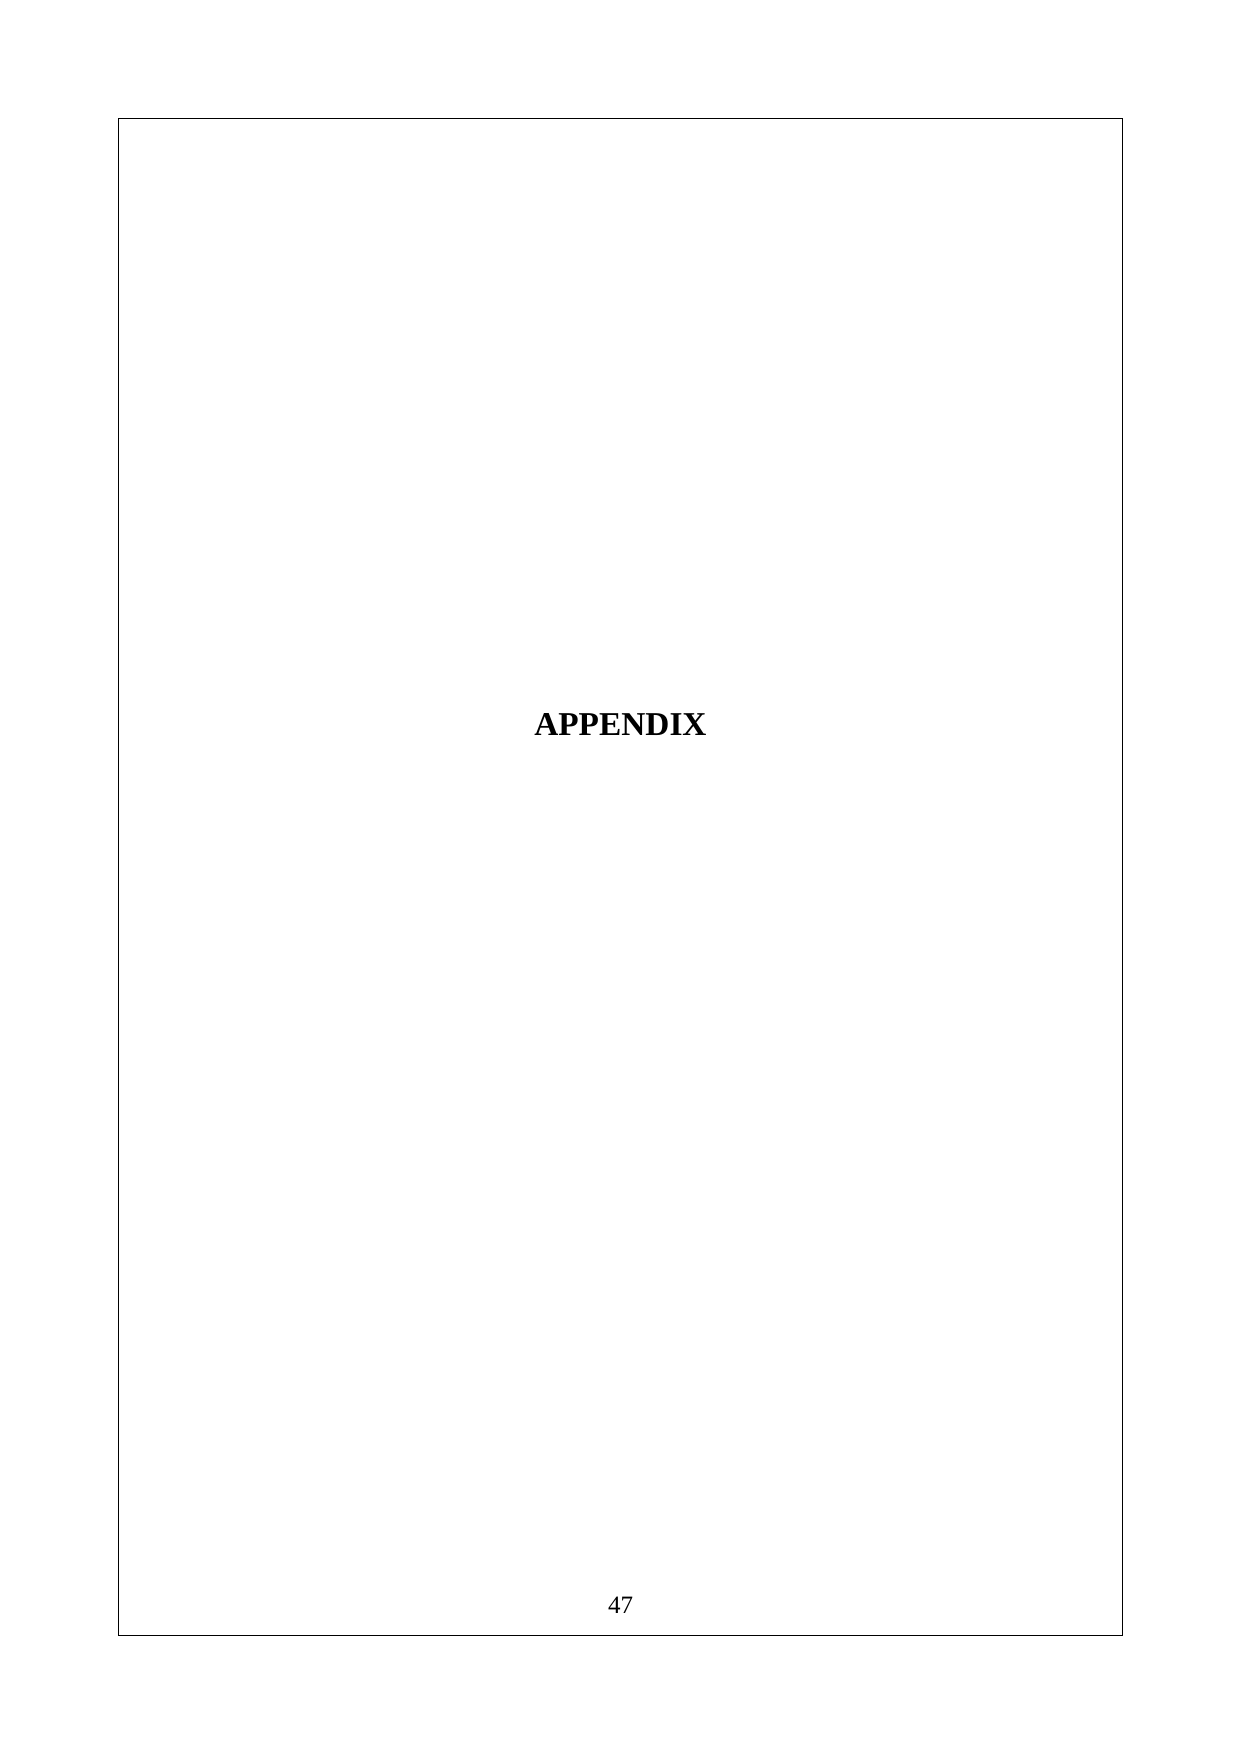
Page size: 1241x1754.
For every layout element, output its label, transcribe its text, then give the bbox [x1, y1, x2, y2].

text APPENDIX [133, 704, 1107, 743]
